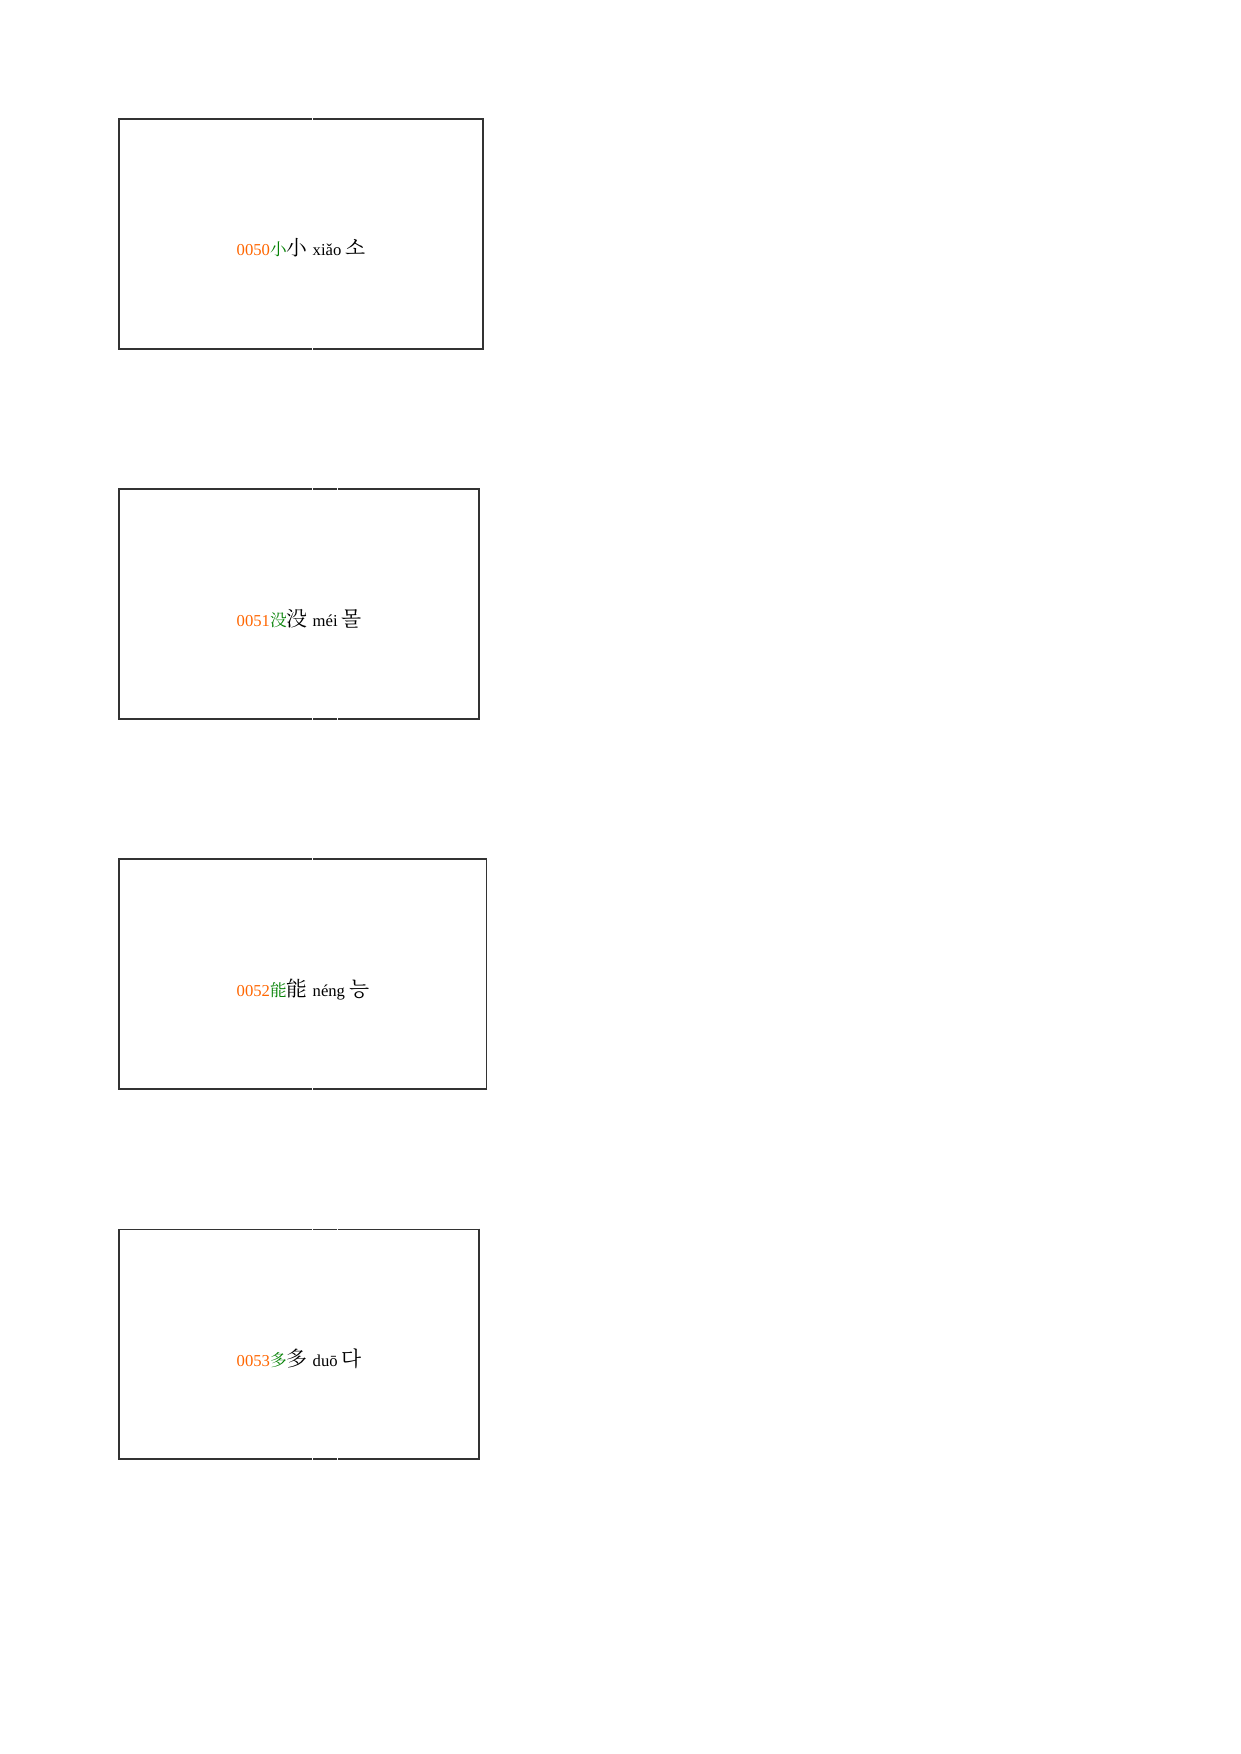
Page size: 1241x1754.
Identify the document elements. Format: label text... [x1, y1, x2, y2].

text 0050小小 xiǎo 소 [120, 119, 482, 349]
text 0051没没 méi 몰 [120, 489, 478, 719]
text 0053多多 duō 다 [120, 1230, 478, 1459]
text [487, 858, 1122, 1090]
text 0052能能 néng 능 [120, 859, 486, 1089]
text [484, 118, 1122, 349]
text [480, 1228, 1122, 1460]
text [480, 488, 1122, 719]
